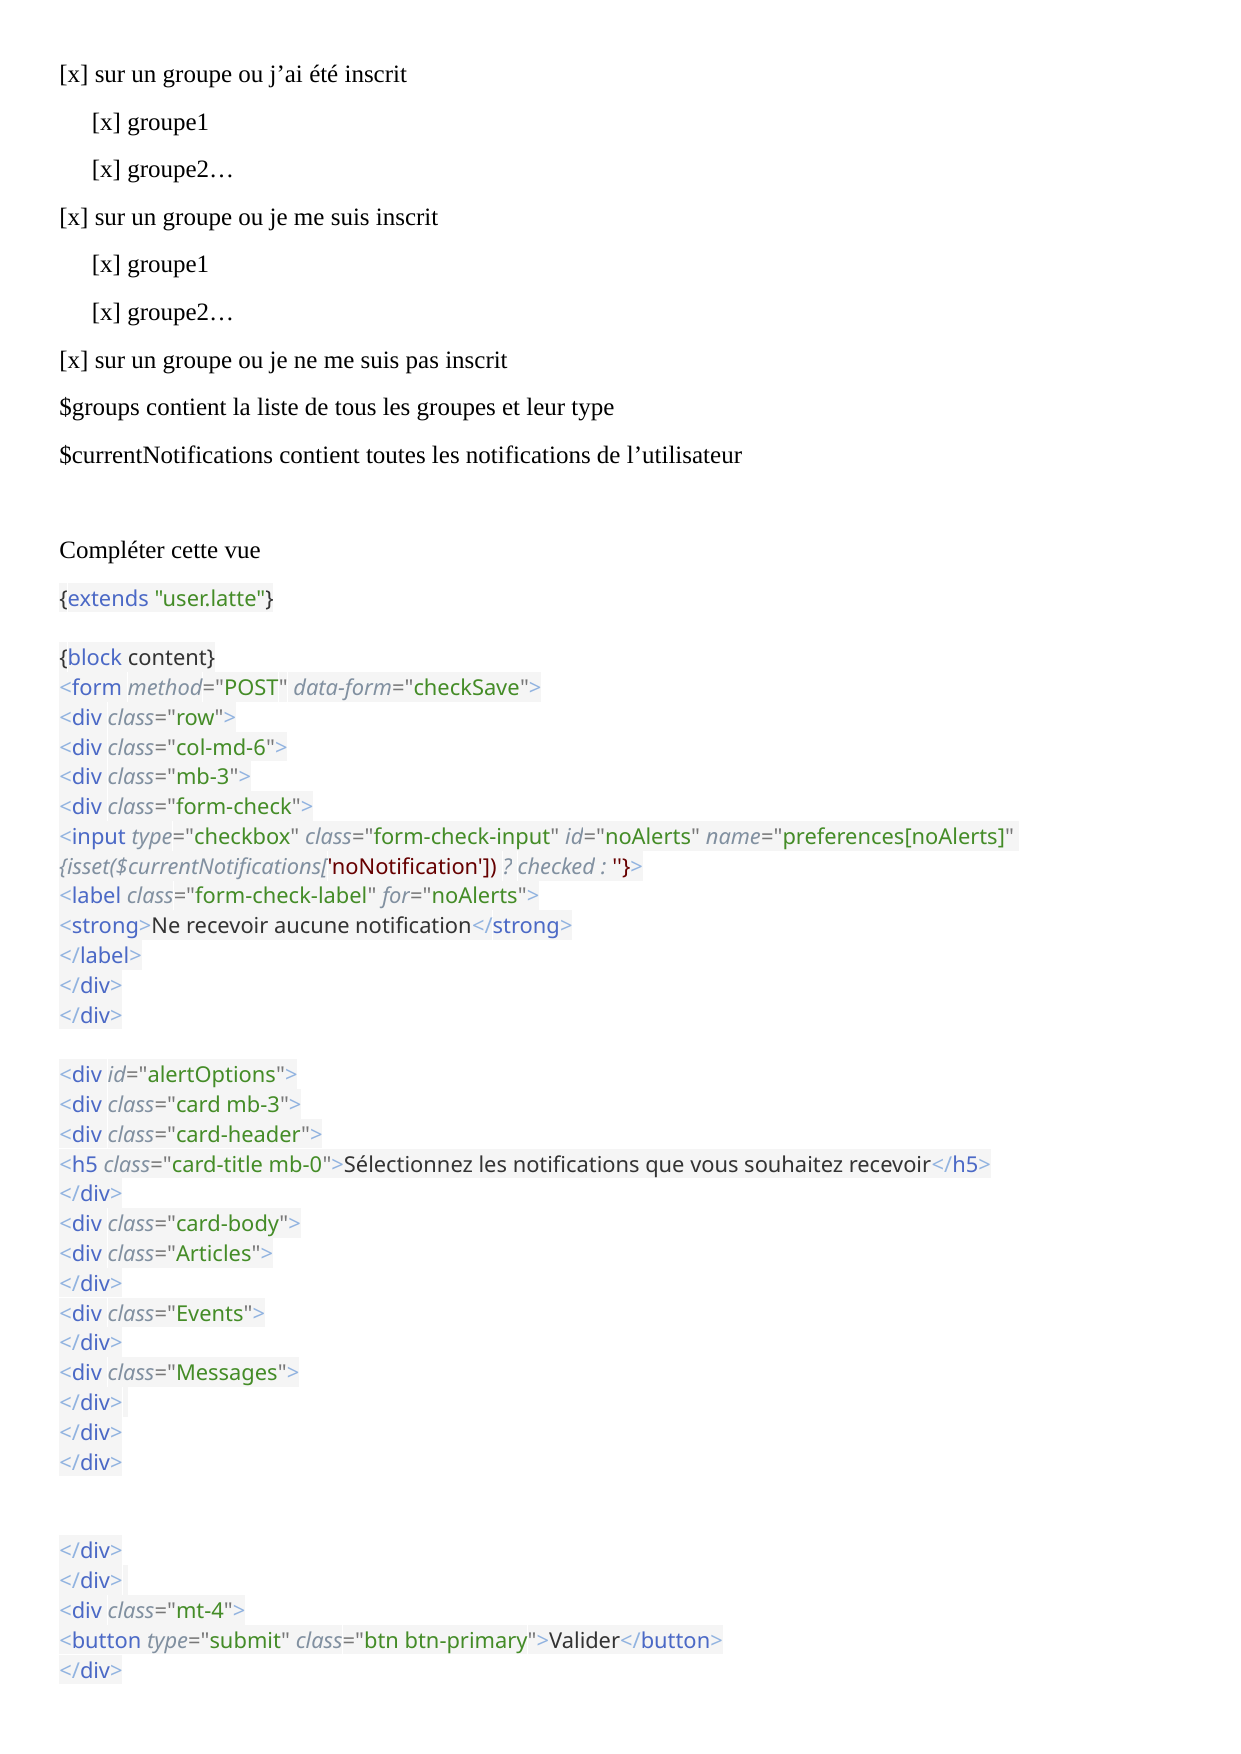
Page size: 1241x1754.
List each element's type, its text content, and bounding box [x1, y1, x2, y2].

text [x] sur un groupe ou je ne me suis pas inscrit [59, 345, 1181, 373]
text </div> [59, 1268, 1181, 1297]
text [x] groupe2… [59, 154, 1181, 183]
text <div class="Events"> [59, 1297, 1181, 1327]
text <div class="Articles"> [59, 1238, 1181, 1268]
text <form method="POST" data-form="checkSave"> [59, 672, 1181, 702]
text <h5 class="card-title mb-0">Sélectionnez les notifications que vous souhaitez recevoir</h5> [59, 1148, 1181, 1178]
text [x] sur un groupe ou je me suis inscrit [59, 202, 1181, 231]
text <div class="mb-3"> [59, 761, 1181, 791]
text <div id="alertOptions"> [59, 1059, 1181, 1089]
text <div class="Messages"> [59, 1357, 1181, 1387]
text </div> [59, 1327, 1181, 1357]
text </label> [59, 940, 1181, 970]
text </div> [59, 1535, 1181, 1565]
text </div> [59, 1387, 1181, 1417]
text {block content} [59, 642, 1181, 672]
text <div class="row"> [59, 702, 1181, 732]
text <div class="card mb-3"> [59, 1089, 1181, 1119]
text <div class="mt-4"> [59, 1595, 1181, 1625]
text </div> [59, 1000, 1181, 1029]
text </div> [59, 970, 1181, 1000]
text </div> [59, 1565, 1181, 1595]
text [x] groupe1 [59, 249, 1181, 278]
text </div> [59, 1654, 1181, 1684]
text <div class="card-body"> [59, 1208, 1181, 1238]
text <label class="form-check-label" for="noAlerts"> [59, 881, 1181, 910]
text <div class="col-md-6"> [59, 732, 1181, 761]
text <strong>Ne recevoir aucune notification</strong> [59, 910, 1181, 940]
text $currentNotifications contient toutes les notifications de l’utilisateur [59, 440, 1181, 469]
text <input type="checkbox" class="form-check-input" id="noAlerts" name="preferences[noAlerts]" {isset($currentNotifications['noNotification']) ? checked : ''}> [59, 821, 1181, 881]
text <div class="form-check"> [59, 791, 1181, 821]
text </div> [59, 1178, 1181, 1208]
text [x] sur un groupe ou j’ai été inscrit [59, 59, 1181, 88]
text $groups contient la liste de tous les groupes et leur type [59, 392, 1181, 421]
text {extends "user.latte"} [59, 583, 1181, 612]
text <div class="card-header"> [59, 1119, 1181, 1148]
text <button type="submit" class="btn btn-primary">Valider</button> [59, 1625, 1181, 1654]
text Compléter cette vue [59, 535, 1181, 564]
text </div> [59, 1446, 1181, 1476]
text [x] groupe2… [59, 297, 1181, 326]
text </div> [59, 1417, 1181, 1446]
text [x] groupe1 [59, 107, 1181, 135]
